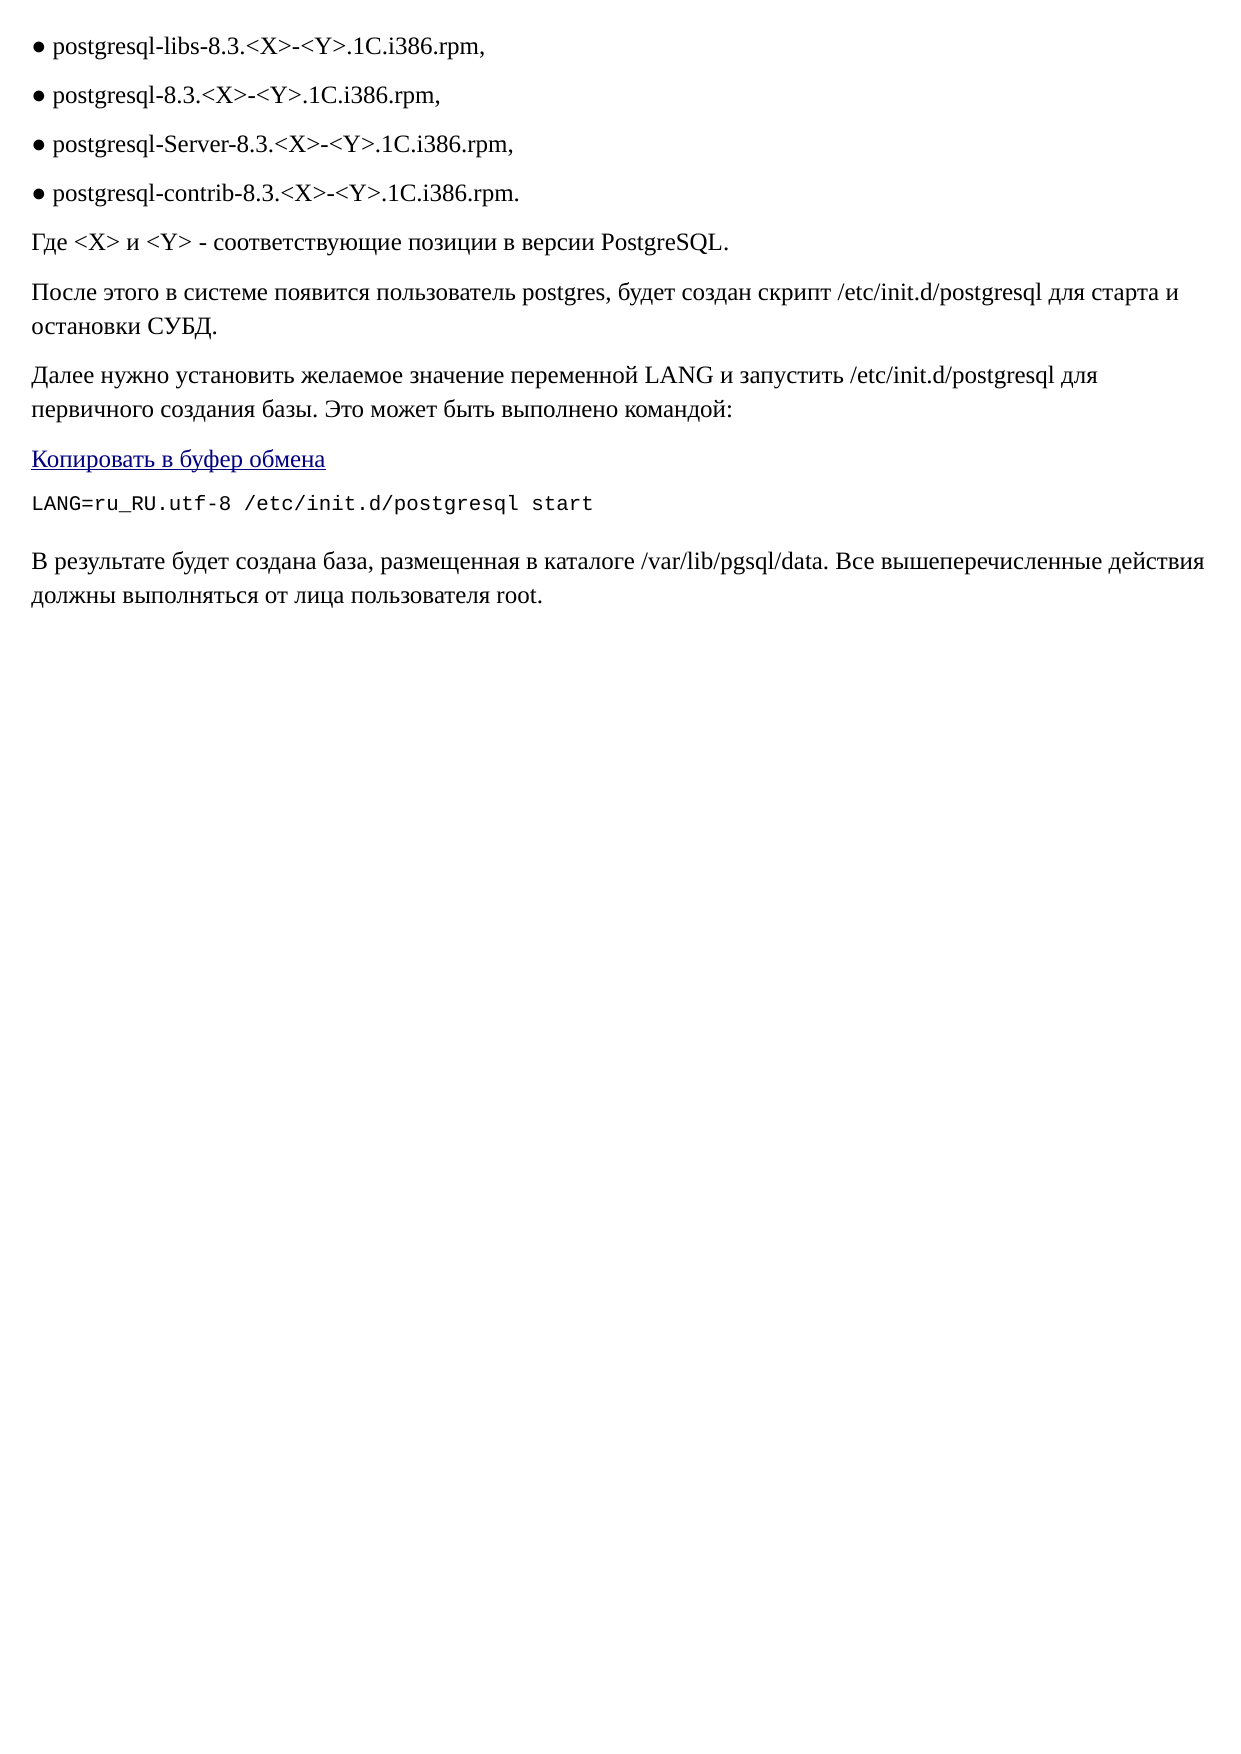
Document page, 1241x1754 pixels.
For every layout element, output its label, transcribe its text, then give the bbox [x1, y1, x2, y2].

text Далее нужно установить желаемое значение переменной LANG и запустить /etc/init.d/postgresql для первичного создания базы. Это может быть выполнено командой: [31, 360, 1212, 423]
text ● postgresql-libs-8.3.<X>-<Y>.1C.i386.rpm, [31, 31, 1212, 60]
text Где <X> и <Y> ‑ соответствующие позиции в версии PostgreSQL. [31, 227, 1212, 256]
text ● postgresql-contrib-8.3.<X>-<Y>.1C.i386.rpm. [31, 178, 1212, 207]
text ● postgresql-Server-8.3.<X>-<Y>.1C.i386.rpm, [31, 129, 1212, 158]
text После этого в системе появится пользователь postgres, будет создан скрипт /etc/init.d/postgresql для старта и остановки СУБД. [31, 277, 1212, 340]
text В результате будет создана база, размещенная в каталоге /var/lib/pgsql/data. Все вышеперечисленные действия должны выполняться от лица пользователя root. [31, 546, 1212, 609]
text LANG=ru_RU.utf-8 /etc/init.d/postgresql start [31, 493, 1212, 516]
text Копировать в буфер обмена [31, 444, 1212, 472]
text ● postgresql-8.3.<X>-<Y>.1C.i386.rpm, [31, 80, 1212, 109]
